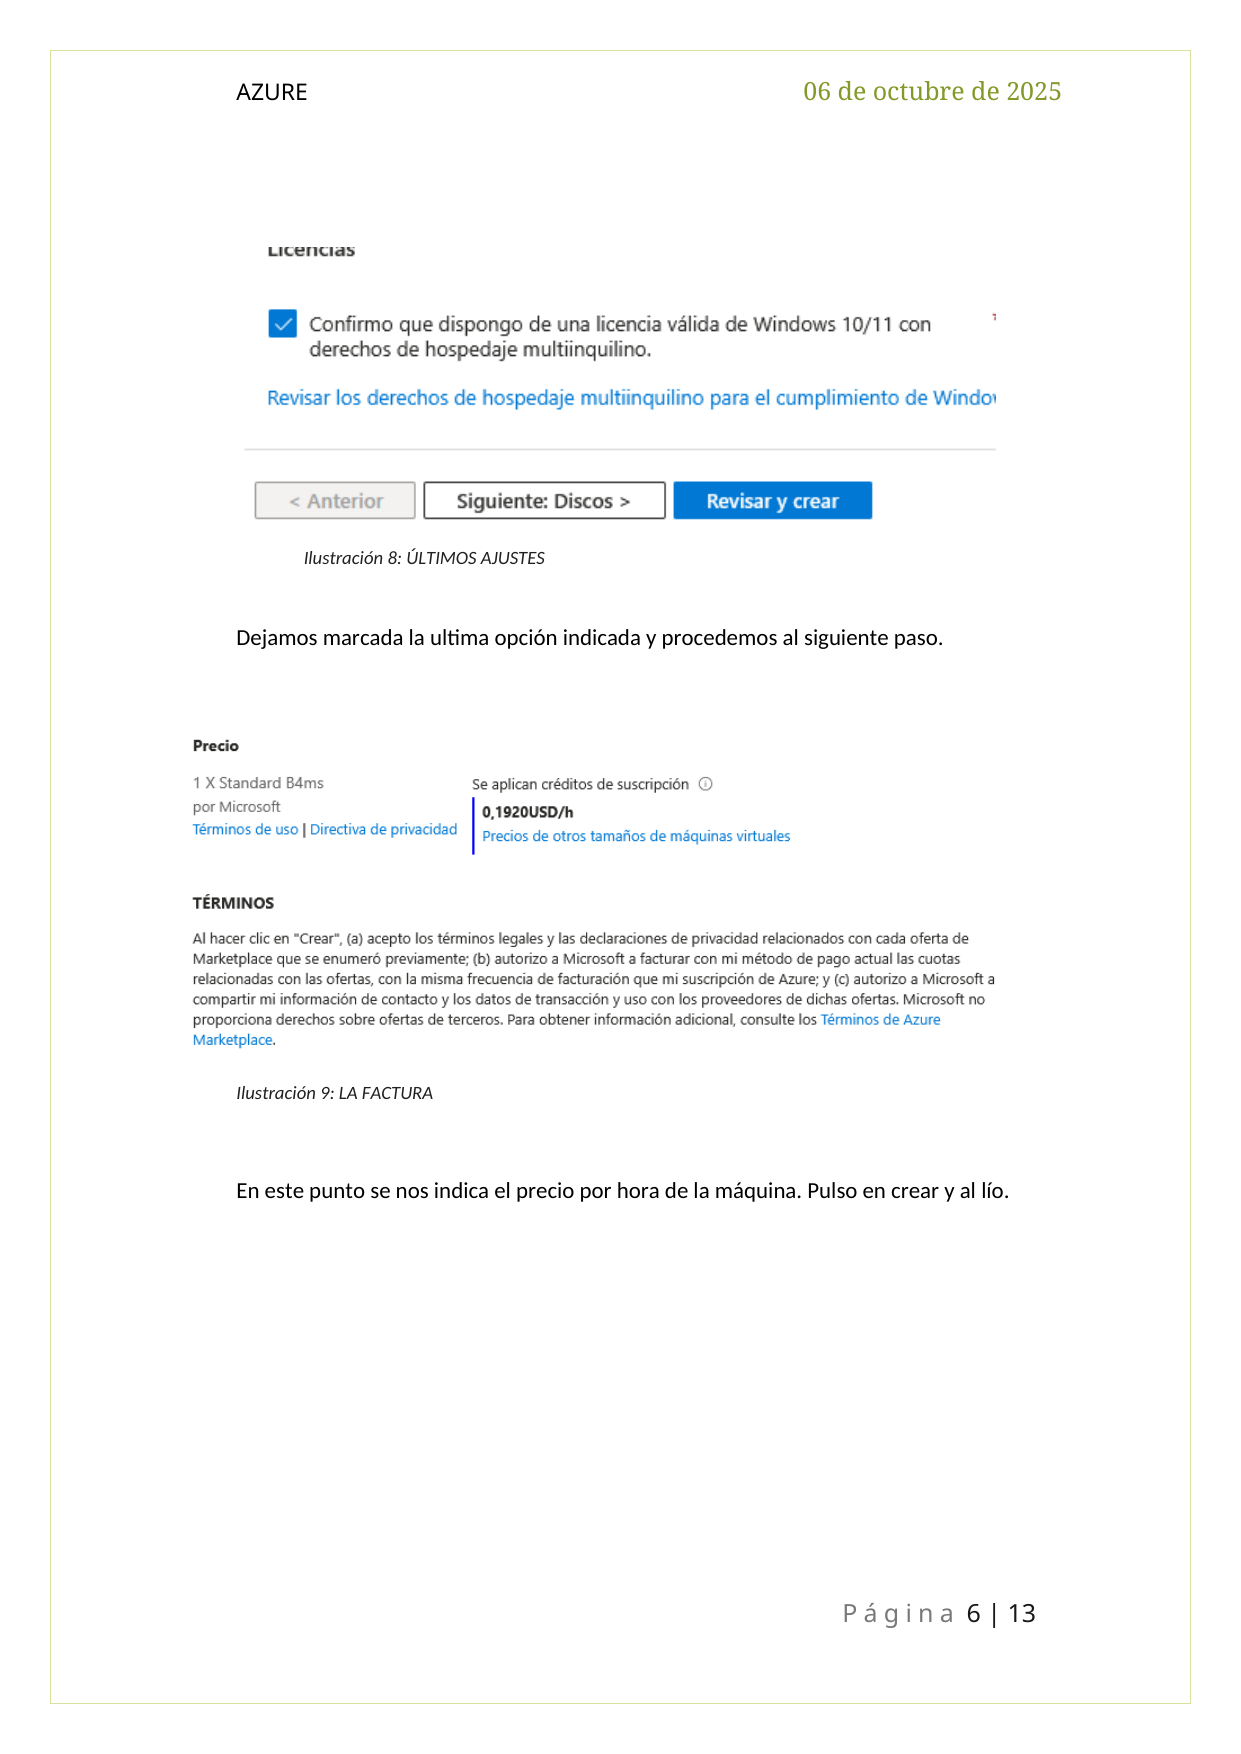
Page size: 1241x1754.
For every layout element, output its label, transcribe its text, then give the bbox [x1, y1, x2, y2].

text Ilustración 8: ÚLTIMOS AJUSTES [244, 546, 996, 569]
text En este punto se nos indica el precio por hora de la máquina. Pulso en crear y al lío. [177, 1176, 1063, 1204]
text Ilustración 9: LA FACTURA [177, 1081, 1063, 1104]
text Dejamos marcada la ultima opción indicada y procedemos al siguiente paso. [177, 623, 1063, 651]
picture [177, 723, 1064, 1081]
picture [244, 247, 996, 546]
